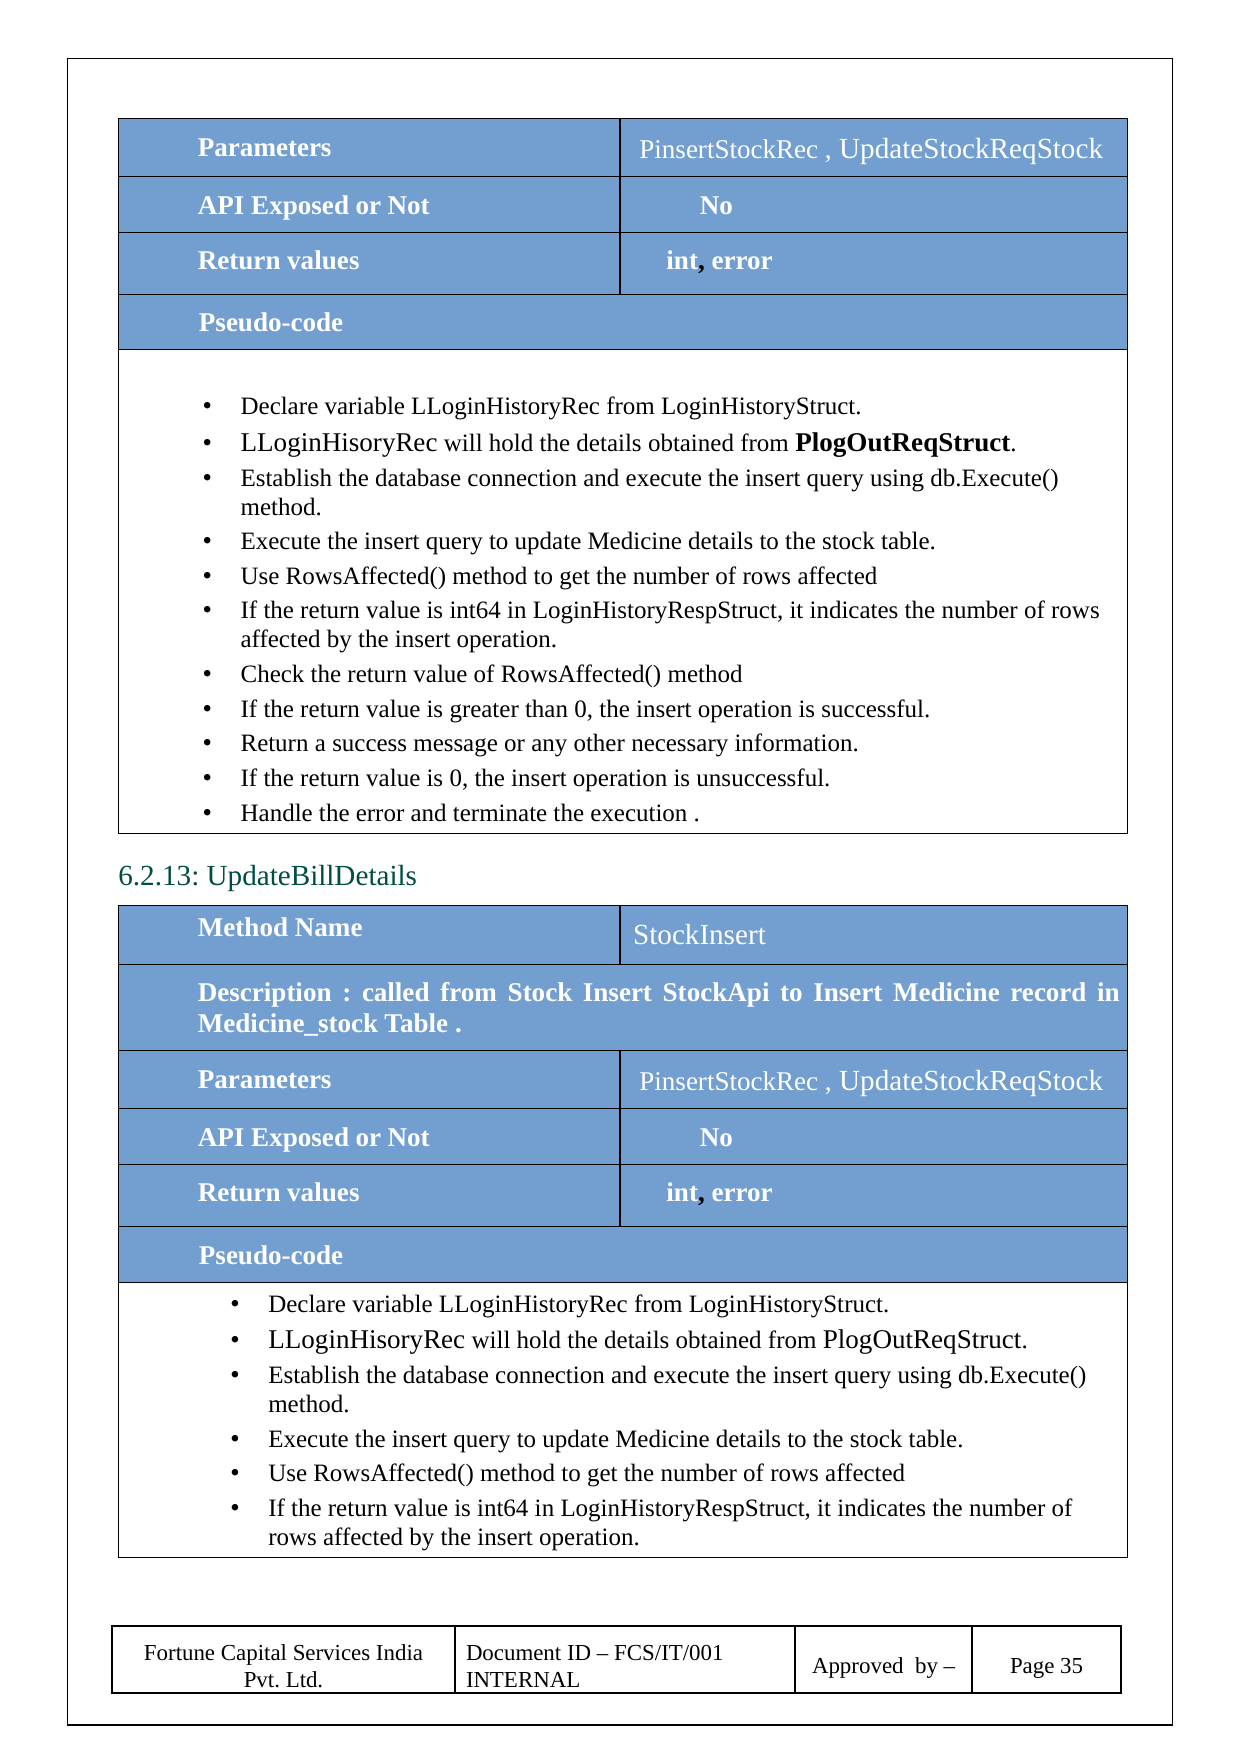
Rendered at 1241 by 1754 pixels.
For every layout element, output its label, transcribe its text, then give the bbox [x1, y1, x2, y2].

table_cell Parameters [119, 119, 619, 176]
table_cell Return values [119, 1165, 619, 1226]
table_cell PinsertStockRec , UpdateStockReqStock [621, 119, 1127, 176]
table_cell Description : called from Stock Insert StockApi to Insert Medicine record in Medicine_stock Table . [119, 965, 1127, 1050]
table_cell Parameters [119, 1051, 619, 1108]
table_cell int, error [621, 1165, 1127, 1226]
table_header StockInsert [621, 906, 1127, 964]
table_cell Declare variable LLoginHistoryRec from LoginHistoryStruct. LLoginHisoryRec will hold the details obtained from PlogOutReqStruct. Establish the database connection and execute the insert query using db.Execute() method. Execute the insert query to update Medicine details to the stock table. Use RowsAffected() method to get the number of rows affected If the return value is int64 in LoginHistoryRespStruct, it indicates the number of rows affected by the insert operation. Check the return value of RowsAffected() method If the return value is greater than 0, the insert operation is successful. Return a success message or any other necessary information. If the return value is 0, the insert operation is unsuccessful. Handle the error and terminate the execution . [119, 1283, 1127, 1557]
table_cell No [621, 1109, 1127, 1164]
table_cell int, error [621, 233, 1127, 294]
subtitle 6.2.13: UpdateBillDetails [118, 858, 1122, 892]
table_header Method Name [119, 906, 619, 964]
table_cell Return values [119, 233, 619, 294]
table_cell API Exposed or Not [119, 1109, 619, 1164]
table_cell API Exposed or Not [119, 177, 619, 232]
table_cell Pseudo-code [119, 295, 1127, 349]
table_cell Declare variable LLoginHistoryRec from LoginHistoryStruct. LLoginHisoryRec will hold the details obtained from PlogOutReqStruct. Establish the database connection and execute the insert query using db.Execute() method. Execute the insert query to update Medicine details to the stock table. Use RowsAffected() method to get the number of rows affected If the return value is int64 in LoginHistoryRespStruct, it indicates the number of rows affected by the insert operation. Check the return value of RowsAffected() method If the return value is greater than 0, the insert operation is successful. Return a success message or any other necessary information. If the return value is 0, the insert operation is unsuccessful. Handle the error and terminate the execution . [119, 350, 1127, 832]
table_cell PinsertStockRec , UpdateStockReqStock [621, 1051, 1127, 1108]
table_cell Pseudo-code [119, 1227, 1127, 1282]
table_cell No [621, 177, 1127, 232]
